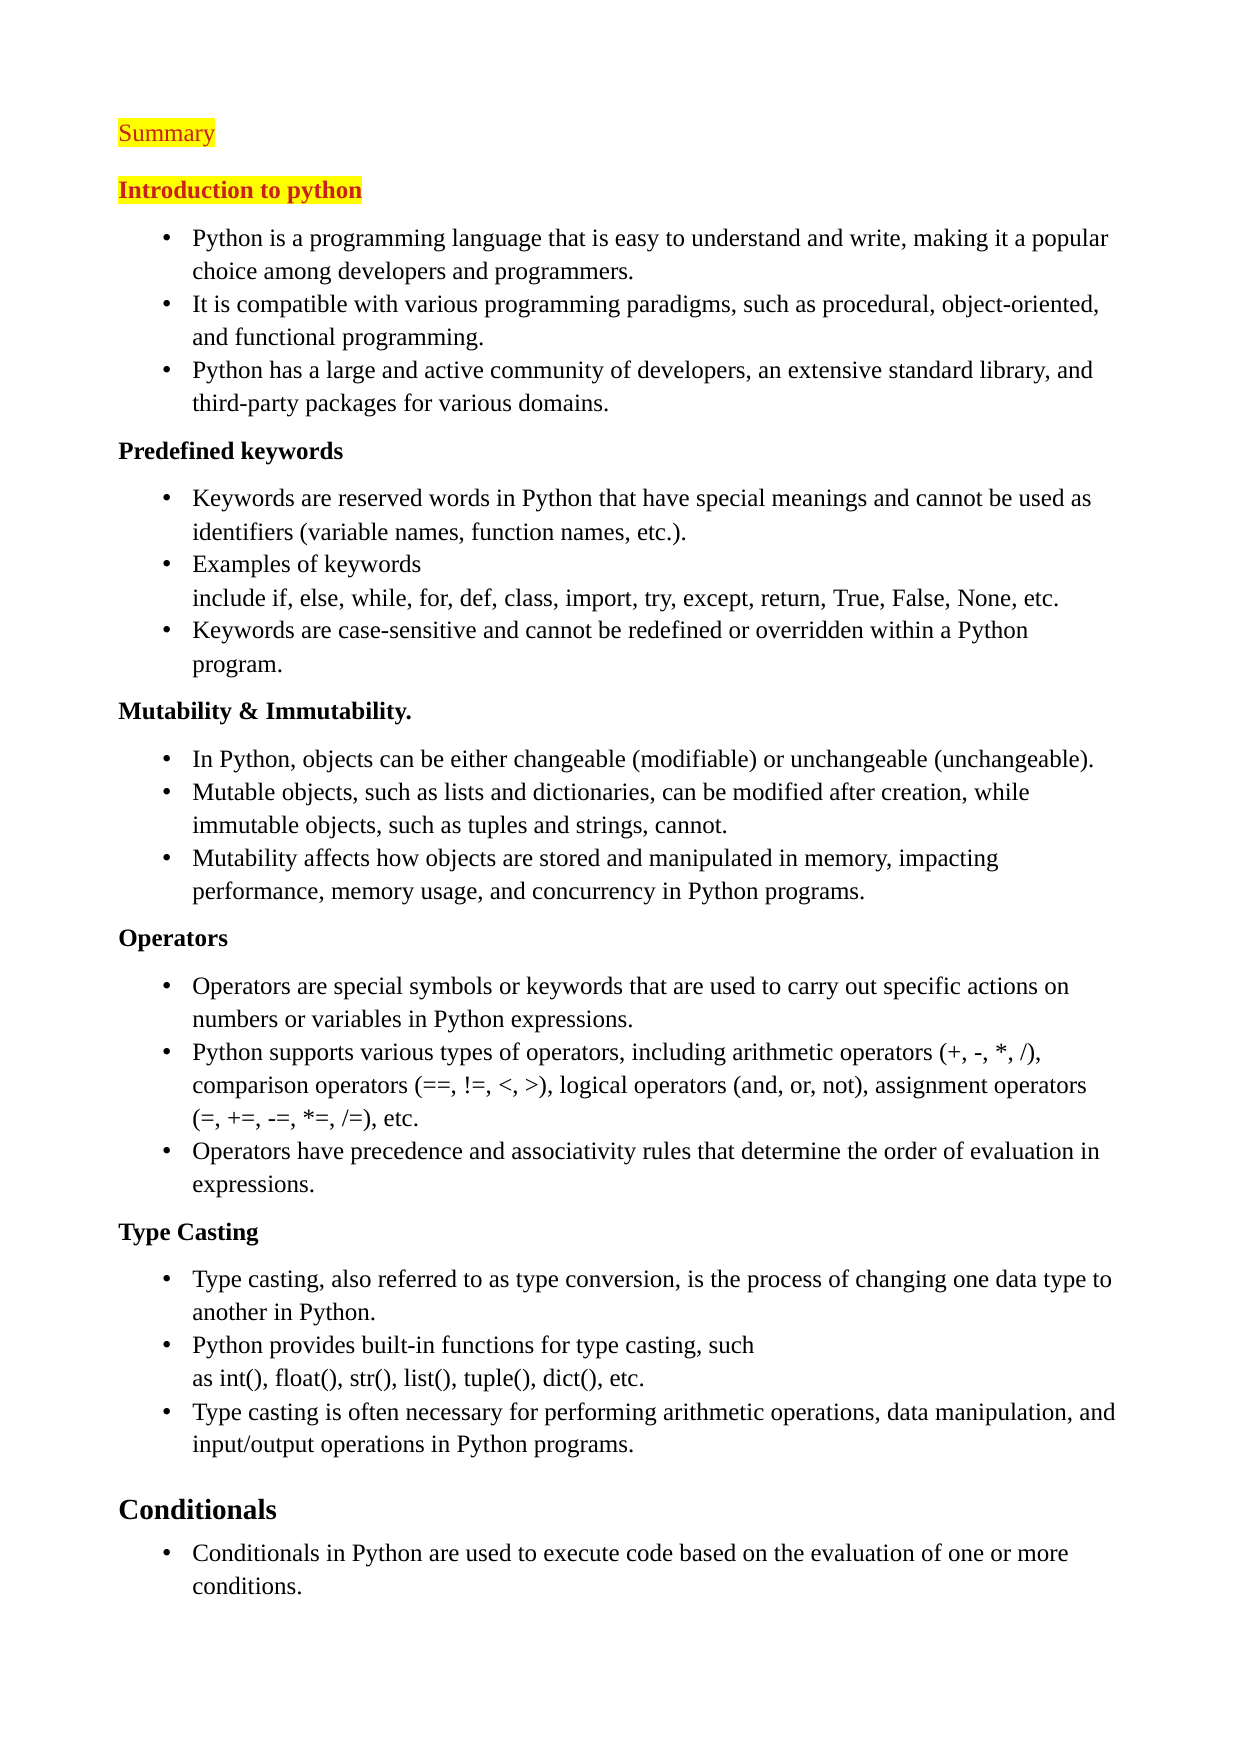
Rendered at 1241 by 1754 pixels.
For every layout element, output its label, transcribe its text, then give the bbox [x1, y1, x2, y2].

list Python supports various types of operators, including arithmetic operators (+, -, *, /), comparison operators (==, !=, <, >), logical operators (and, or, not), assignment operators (=, +=, -=, *=, /=), etc. [162, 1037, 1122, 1132]
text Introduction to python [118, 176, 1122, 204]
text Type Casting [118, 1217, 1122, 1246]
list It is compatible with various programming paradigms, such as procedural, object-oriented, and functional programming. [162, 289, 1122, 351]
subtitle Conditionals [118, 1492, 1122, 1525]
text Mutability & Immutability. [118, 696, 1122, 725]
text Summary [118, 118, 1122, 147]
list Type casting, also referred to as type conversion, is the process of changing one data type to another in Python. [162, 1264, 1122, 1326]
list Keywords are reserved words in Python that have special meanings and cannot be used as identifiers (variable names, function names, etc.). [162, 483, 1122, 545]
list Type casting is often necessary for performing arithmetic operations, data manipulation, and input/output operations in Python programs. [162, 1397, 1122, 1458]
list Operators have precedence and associativity rules that determine the order of evaluation in expressions. [162, 1136, 1122, 1198]
list Python provides built-in functions for type casting, such as int(), float(), str(), list(), tuple(), dict(), etc. [162, 1331, 1122, 1392]
text Predefined keywords [118, 436, 1122, 465]
list Operators are special symbols or keywords that are used to carry out specific actions on numbers or variables in Python expressions. [162, 971, 1122, 1033]
list Examples of keywords include if, else, while, for, def, class, import, try, except, return, True, False, None, etc. [162, 549, 1122, 611]
list Keywords are case-sensitive and cannot be redefined or overridden within a Python program. [162, 616, 1122, 677]
list In Python, objects can be either changeable (modifiable) or unchangeable (unchangeable). [162, 744, 1122, 773]
list Conditionals in Python are used to execute code based on the evaluation of one or more conditions. [162, 1538, 1122, 1599]
list Mutability affects how objects are stored and manipulated in memory, impacting performance, memory usage, and concurrency in Python programs. [162, 843, 1122, 905]
list Python has a large and active community of developers, an extensive standard library, and third-party packages for various domains. [162, 355, 1122, 417]
text Operators [118, 923, 1122, 952]
list Python is a programming language that is easy to understand and write, making it a popular choice among developers and programmers. [162, 223, 1122, 285]
list Mutable objects, such as lists and dictionaries, can be modified after creation, while immutable objects, such as tuples and strings, cannot. [162, 777, 1122, 839]
